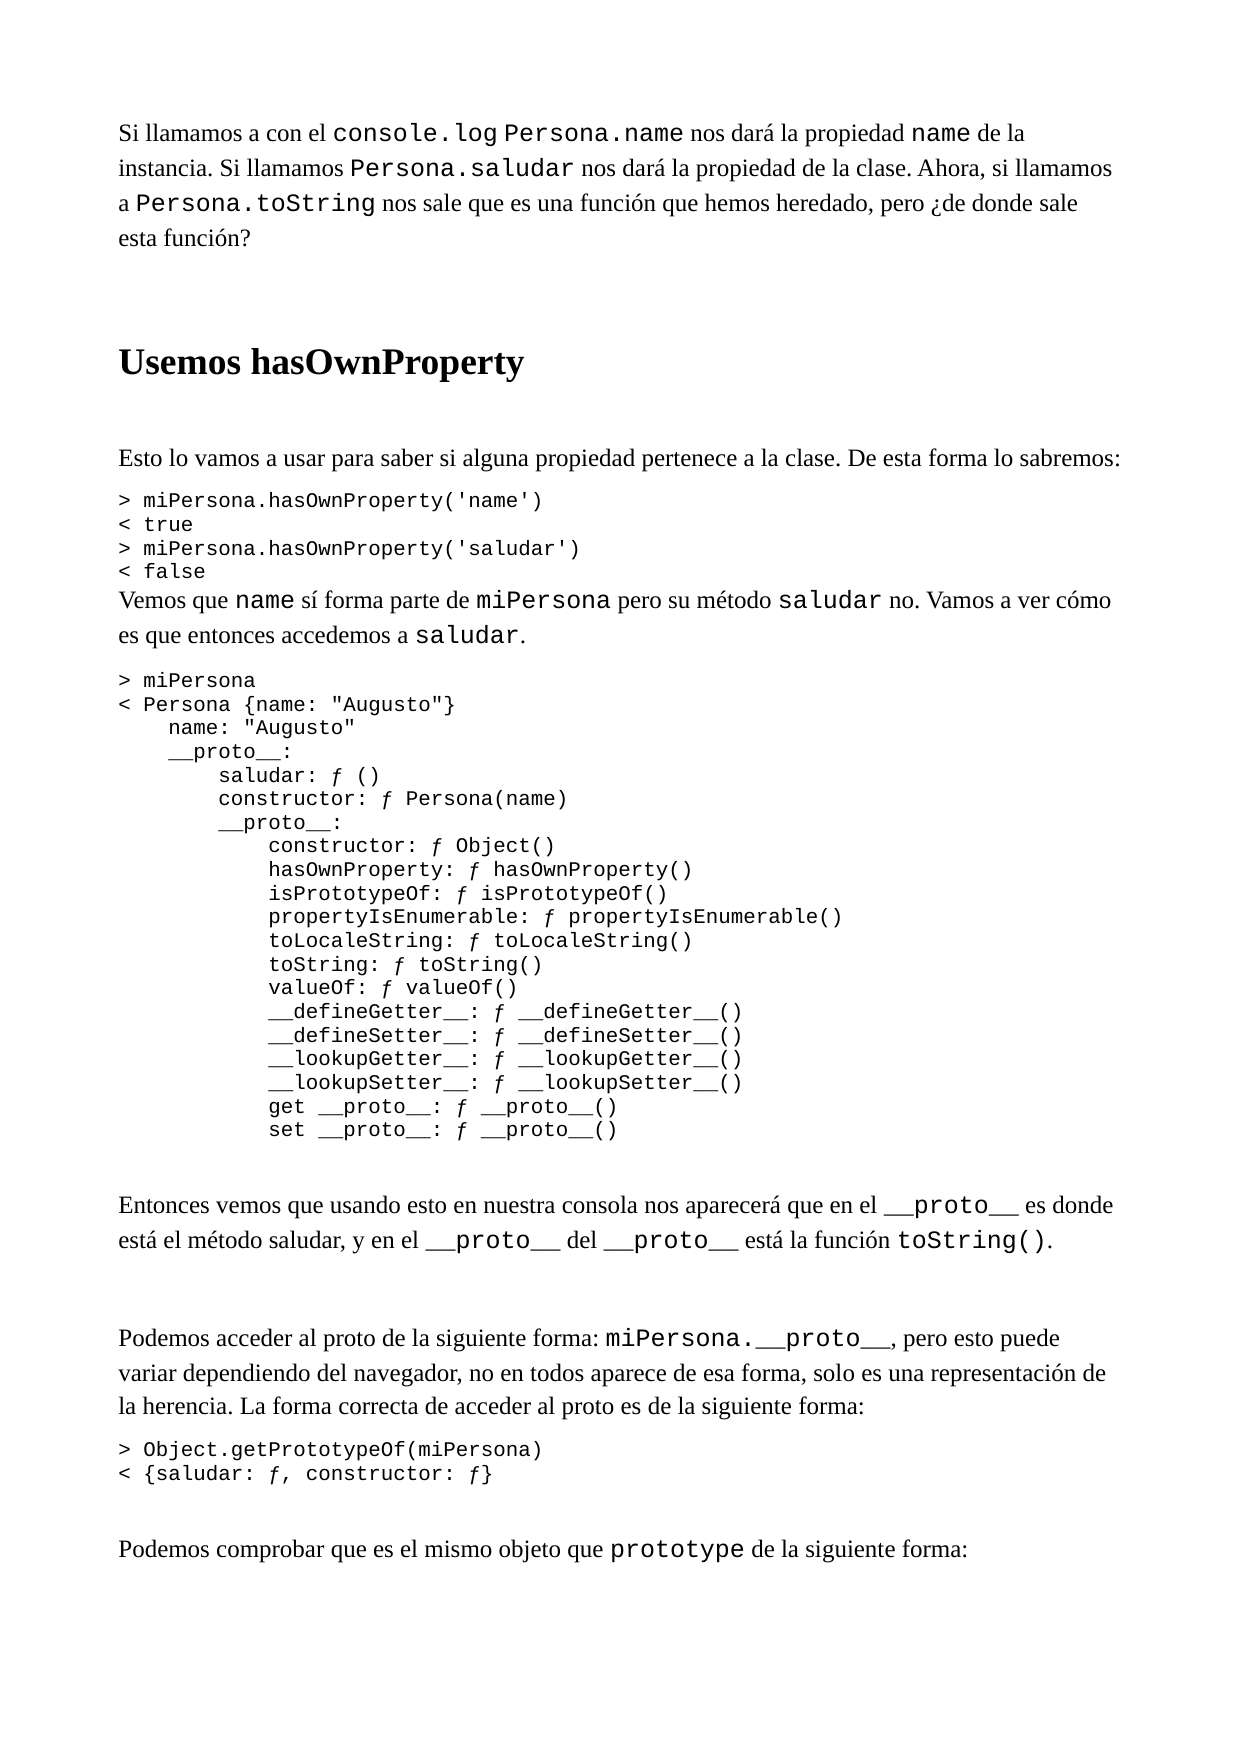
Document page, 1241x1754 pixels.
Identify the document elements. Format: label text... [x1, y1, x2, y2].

text __defineGetter__: ƒ __defineGetter__() [118, 1001, 1122, 1025]
text __proto__: [118, 812, 1122, 836]
text constructor: ƒ Persona(name) [118, 788, 1122, 812]
text toString: ƒ toString() [118, 954, 1122, 977]
text hasOwnProperty: ƒ hasOwnProperty() [118, 859, 1122, 883]
text < {saludar: ƒ, constructor: ƒ} [118, 1463, 1122, 1486]
text > miPersona [118, 670, 1122, 694]
text toLocaleString: ƒ toLocaleString() [118, 930, 1122, 954]
text constructor: ƒ Object() [118, 836, 1122, 859]
text Esto lo vamos a usar para saber si alguna propiedad pertenece a la clase. De esta forma lo sabremos: [118, 443, 1122, 471]
text Si llamamos a con el console.log Persona.name nos dará la propiedad name de la instancia. Si llamamos Persona.saludar nos dará la propiedad de la clase. Ahora, si llamamos a Persona.toString nos sale que es una función que hemos heredado, pero ¿de donde sale esta función? [118, 118, 1122, 252]
text Entonces vemos que usando esto en nuestra consola nos aparecerá que en el __proto__ es donde está el método saludar, y en el __proto__ del __proto__ está la función toString(). [118, 1191, 1122, 1256]
text valueOf: ƒ valueOf() [118, 977, 1122, 1001]
text < true [118, 514, 1122, 538]
text __lookupGetter__: ƒ __lookupGetter__() [118, 1048, 1122, 1072]
text > miPersona.hasOwnProperty('saludar') [118, 538, 1122, 561]
text get __proto__: ƒ __proto__() [118, 1096, 1122, 1119]
text ‌ [118, 1143, 1122, 1172]
text saludar: ƒ () [118, 764, 1122, 788]
text Podemos comprobar que es el mismo objeto que prototype de la siguiente forma: [118, 1534, 1122, 1565]
text Podemos acceder al proto de la siguiente forma: miPersona.__proto__, pero esto puede variar dependiendo del navegador, no en todos aparece de esa forma, solo es una representación de la herencia. La forma correcta de acceder al proto es de la siguiente forma: [118, 1323, 1122, 1420]
text < Persona {name: "Augusto"} [118, 694, 1122, 717]
text ‌ [118, 1486, 1122, 1515]
text ‌ [118, 1276, 1122, 1304]
subtitle Usemos hasOwnProperty [118, 339, 1122, 383]
text > miPersona.hasOwnProperty('name') [118, 490, 1122, 514]
text __proto__: [118, 741, 1122, 764]
text ‌ [118, 395, 1122, 424]
text Vemos que name sí forma parte de miPersona pero su método saludar no. Vamos a ver cómo es que entonces accedemos a saludar. [118, 585, 1122, 651]
text > Object.getPrototypeOf(miPersona) [118, 1439, 1122, 1463]
text __defineSetter__: ƒ __defineSetter__() [118, 1025, 1122, 1048]
text ‌ [118, 271, 1122, 300]
text name: "Augusto" [118, 717, 1122, 741]
text __lookupSetter__: ƒ __lookupSetter__() [118, 1072, 1122, 1096]
text isPrototypeOf: ƒ isPrototypeOf() [118, 883, 1122, 906]
text < false [118, 561, 1122, 585]
text set __proto__: ƒ __proto__() [118, 1119, 1122, 1143]
text propertyIsEnumerable: ƒ propertyIsEnumerable() [118, 906, 1122, 930]
